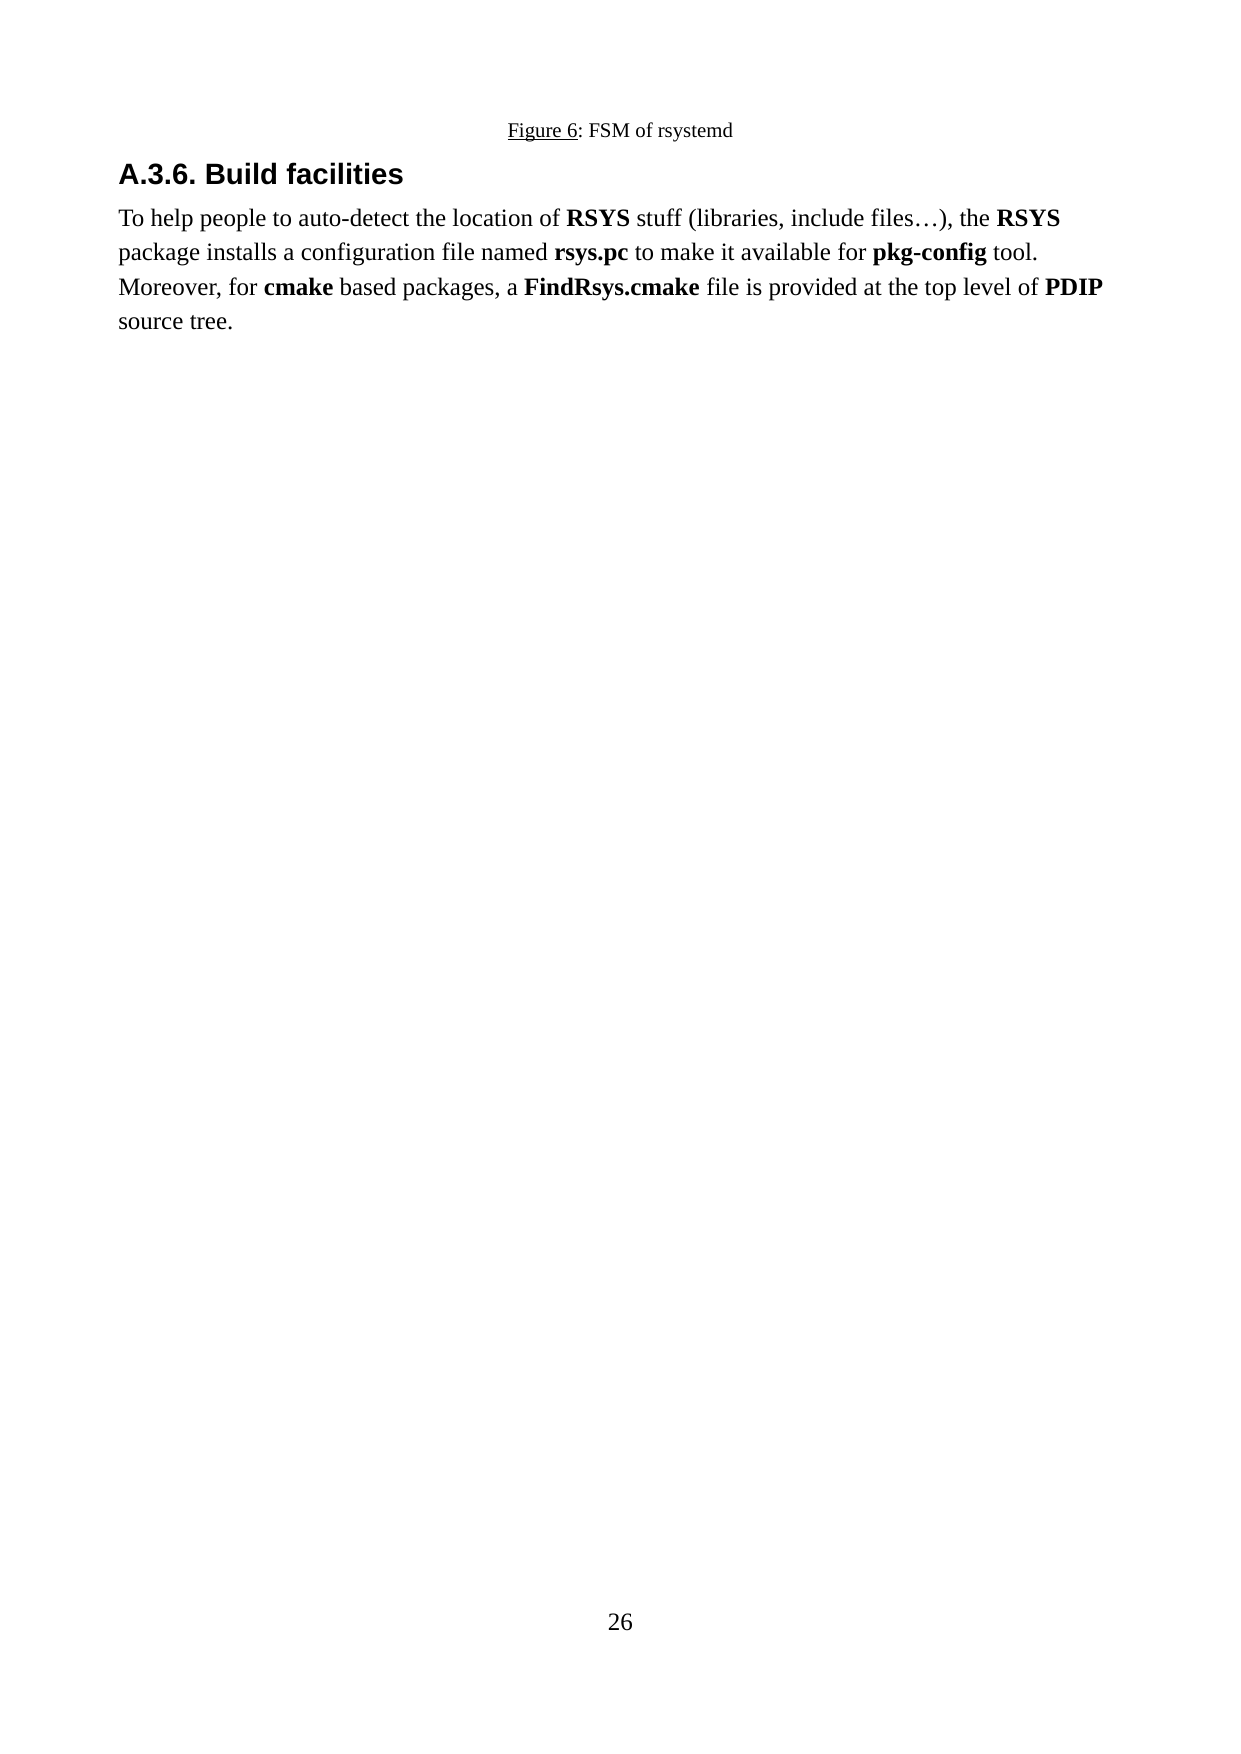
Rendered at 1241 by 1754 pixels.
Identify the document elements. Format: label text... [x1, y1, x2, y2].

subtitle A.3.6. Build facilities [118, 157, 1122, 191]
text To help people to auto-detect the location of RSYS stuff (libraries, include files…), the RSYS package installs a configuration file named rsys.pc to make it available for pkg-config tool. Moreover, for cmake based packages, a FindRsys.cmake file is provided at the top level of PDIP source tree. [118, 203, 1122, 335]
text Figure 6: FSM of rsystemd [118, 118, 1122, 142]
